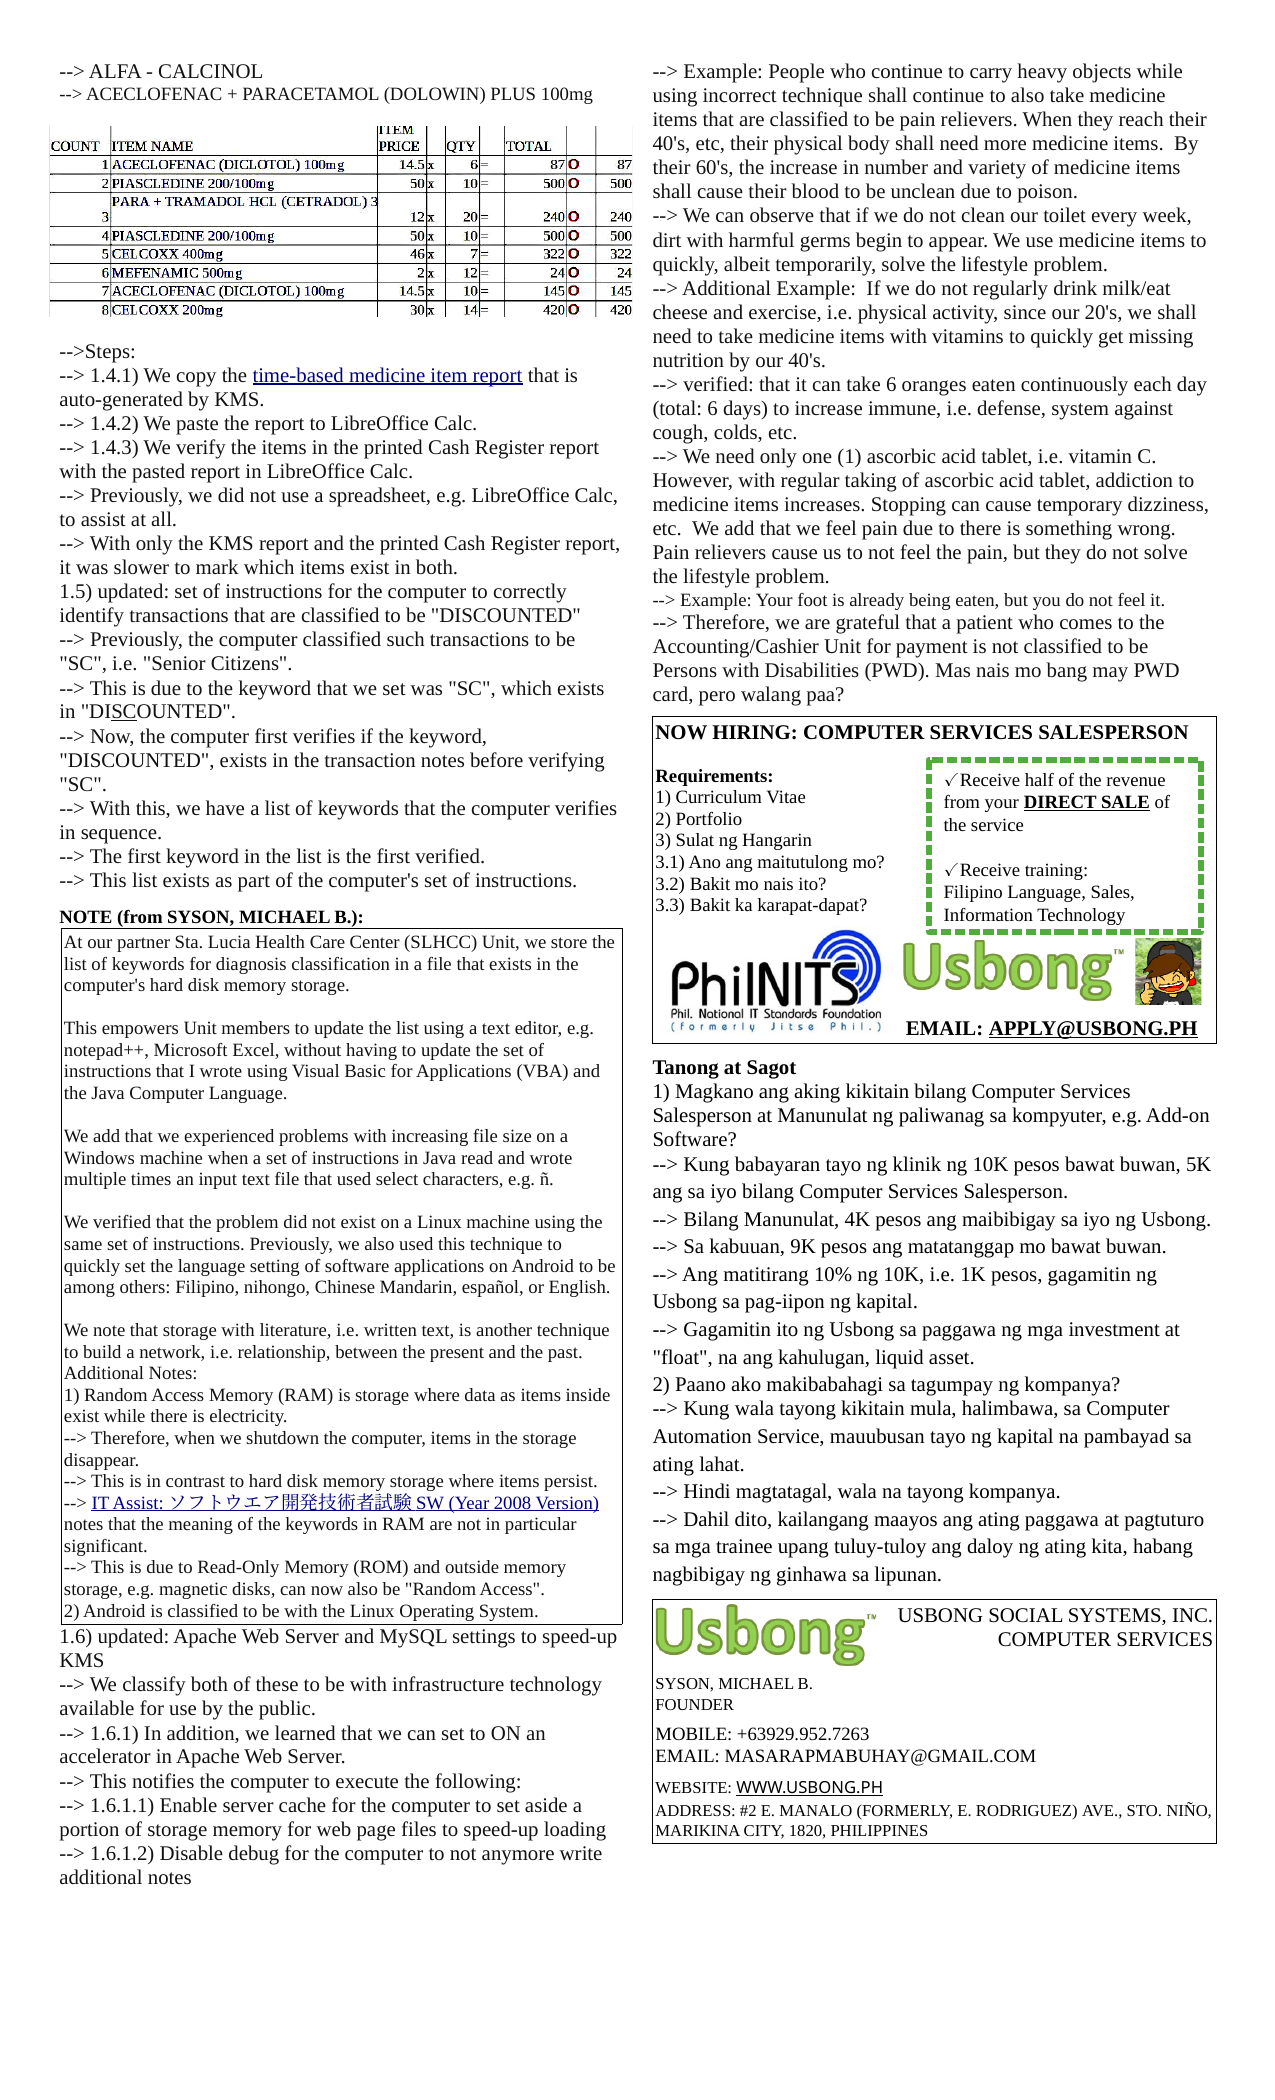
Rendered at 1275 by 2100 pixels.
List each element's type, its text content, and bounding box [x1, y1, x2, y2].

text 1.6) updated: Apache Web Server and MySQL settings to speed-up KMS [59, 1624, 623, 1672]
text --> We can observe that if we do not clean our toilet every week, dirt with harmful germs begin to appear. We use medicine items to quickly, albeit temporarily, solve the lifestyle problem. [652, 203, 1216, 276]
text --> ACECLOFENAC + PARACETAMOL (DOLOWIN) PLUS 100mg [59, 83, 623, 105]
text --> Example: People who continue to carry heavy objects while using incorrect technique shall continue to also take medicine items that are classified to be pain relievers. When they reach their 40's, etc, their physical body shall need more medicine items. By their 60's, the increase in number and variety of medicine items shall cause their blood to be unclean due to poison. [652, 59, 1216, 203]
text --> Kung wala tayong kikitain mula, halimbawa, sa Computer Automation Service, mauubusan tayo ng kapital na pambayad sa ating lahat. --> Hindi magtatagal, wala na tayong kompanya. --> Dahil dito, kailangang maayos ang ating paggawa at pagtuturo sa mga trainee upang tuluy-tuloy ang daloy ng ating kita, habang nagbibigay ng ginhawa sa lipunan. [652, 1396, 1216, 1586]
picture [1135, 938, 1202, 1005]
text --> ALFA - CALCINOL [59, 59, 623, 83]
text --> We classify both of these to be with infrastructure technology available for use by the public. --> 1.6.1) In addition, we learned that we can set to ON an accelerator in Apache Web Server. --> This notifies the computer to execute the following: --> 1.6.1.1) Enable server cache for the computer to set aside a portion of storage memory for web page files to speed-up loading --> 1.6.1.2) Disable debug for the computer to not anymore write additional notes [59, 1672, 623, 1889]
picture [903, 940, 1124, 1001]
subtitle 2) Paano ako makibabahagi sa tagumpay ng kompanya? [652, 1372, 1216, 1396]
text -->Steps: --> 1.4.1) We copy the time-based medicine item report that is auto-generated by KMS. --> 1.4.2) We paste the report to LibreOffice Calc. --> 1.4.3) We verify the items in the printed Cash Register report with the pasted report in LibreOffice Calc. --> Previously, we did not use a spreadsheet, e.g. LibreOffice Calc, to assist at all. --> With only the KMS report and the printed Cash Register report, it was slower to mark which items exist in both. [59, 338, 623, 579]
picture [664, 926, 888, 1035]
text 1.5) updated: set of instructions for the computer to correctly identify transactions that are classified to be "DISCOUNTED" --> Previously, the computer classified such transactions to be "SC", i.e. "Senior Citizens". --> This is due to the keyword that we set was "SC", which exists in "DISCOUNTED". --> Now, the computer first verifies if the keyword, "DISCOUNTED", exists in the transaction notes before verifying "SC". --> With this, we have a list of keywords that the computer verifies in sequence. [59, 579, 623, 844]
subtitle Tanong at Sagot [652, 1055, 1216, 1079]
text --> Kung babayaran tayo ng klinik ng 10K pesos bawat buwan, 5K ang sa iyo bilang Computer Services Salesperson. --> Bilang Manunulat, 4K pesos ang maibibigay sa iyo ng Usbong. --> Sa kabuuan, 9K pesos ang matatanggap mo bawat buwan. --> Ang matitirang 10% ng 10K, i.e. 1K pesos, gagamitin ng Usbong sa pag-iipon ng kapital. --> Gagamitin ito ng Usbong sa paggawa ng mga investment at "float", na ang kahulugan, liquid asset. [652, 1151, 1216, 1369]
table_header At our partner Sta. Lucia Health Care Center (SLHCC) Unit, we store the list of keywords for diagnosis classification in a file that exists in the computer's hard disk memory storage. This empowers Unit members to update the list using a text editor, e.g. notepad++, Microsoft Excel, without having to update the set of instructions that I wrote using Visual Basic for Applications (VBA) and the Java Computer Language. We add that we experienced problems with increasing file size on a Windows machine when a set of instructions in Java read and wrote multiple times an input text file that used select characters, e.g. ñ. We verified that the problem did not exist on a Linux machine using the same set of instructions. Previously, we also used this technique to quickly set the language setting of software applications on Android to be among others: Filipino, nihongo, Chinese Mandarin, español, or English. We note that storage with literature, i.e. written text, is another technique to build a network, i.e. relationship, between the present and the past. Additional Notes: 1) Random Access Memory (RAM) is storage where data as items inside exist while there is electricity. --> Therefore, when we shutdown the computer, items in the storage disappear. --> This is in contrast to hard disk memory storage where items persist. --> IT Assist: ソフトウエア開発技術者試験SW (Year 2008 Version) notes that the meaning of the keywords in RAM are not in particular significant. --> This is due to Read-Only Memory (ROM) and outside memory storage, e.g. magnetic disks, can now also be "Random Access". 2) Android is classified to be with the Linux Operating System. [62, 929, 622, 1624]
text NOTE (from SYSON, MICHAEL B.): [59, 906, 623, 928]
subtitle 1) Magkano ang aking kikitain bilang Computer Services Salesperson at Manunulat ng paliwanag sa kompyuter, e.g. Add-on Software? [652, 1079, 1216, 1151]
table_header NOW HIRING: COMPUTER SERVICES SALESPERSON Requirements: 1) Curriculum Vitae 2) Portfolio 3) Sulat ng Hangarin 3.1) Ano ang maitutulong mo? 3.2) Bakit mo nais ito? 3.3) Bakit ka karapat-dapat? EMAIL: APPLY@USBONG.PH [653, 717, 1216, 1043]
text --> Additional Example: If we do not regularly drink milk/eat cheese and exercise, i.e. physical activity, since our 20's, we shall need to take medicine items with vitamins to quickly get missing nutrition by our 40's. --> verified: that it can take 6 oranges eaten continuously each day (total: 6 days) to increase immune, i.e. defense, system against cough, colds, etc. --> We need only one (1) ascorbic acid tablet, i.e. vitamin C. However, with regular taking of ascorbic acid tablet, addiction to medicine items increases. Stopping can cause temporary dizziness, etc. We add that we feel pain due to there is something wrong. Pain relievers cause us to not feel the pain, but they do not solve the lifestyle problem. --> Example: Your foot is already being eaten, but you do not feel it. --> Therefore, we are grateful that a patient who comes to the Accounting/Cashier Unit for payment is not classified to be Persons with Disabilities (PWD). Mas nais mo bang may PWD card, pero walang paa? [652, 276, 1216, 706]
table_header USBONG SOCIAL SYSTEMS, INC. COMPUTER SERVICES SYSON, MICHAEL B. FOUNDER MOBILE: +63929.952.7263 EMAIL: MASARAPMABUHAY@GMAIL.COM WEBSITE: WWW.USBONG.PH ADDRESS: #2 E. MANALO (FORMERLY, E. RODRIGUEZ) AVE., STO. NIÑO, MARIKINA CITY, 1820, PHILIPPINES [653, 1600, 1216, 1843]
text --> The first keyword in the list is the first verified. --> This list exists as part of the computer's set of instructions. [59, 844, 623, 892]
picture [655, 1604, 877, 1666]
picture [49, 126, 633, 317]
